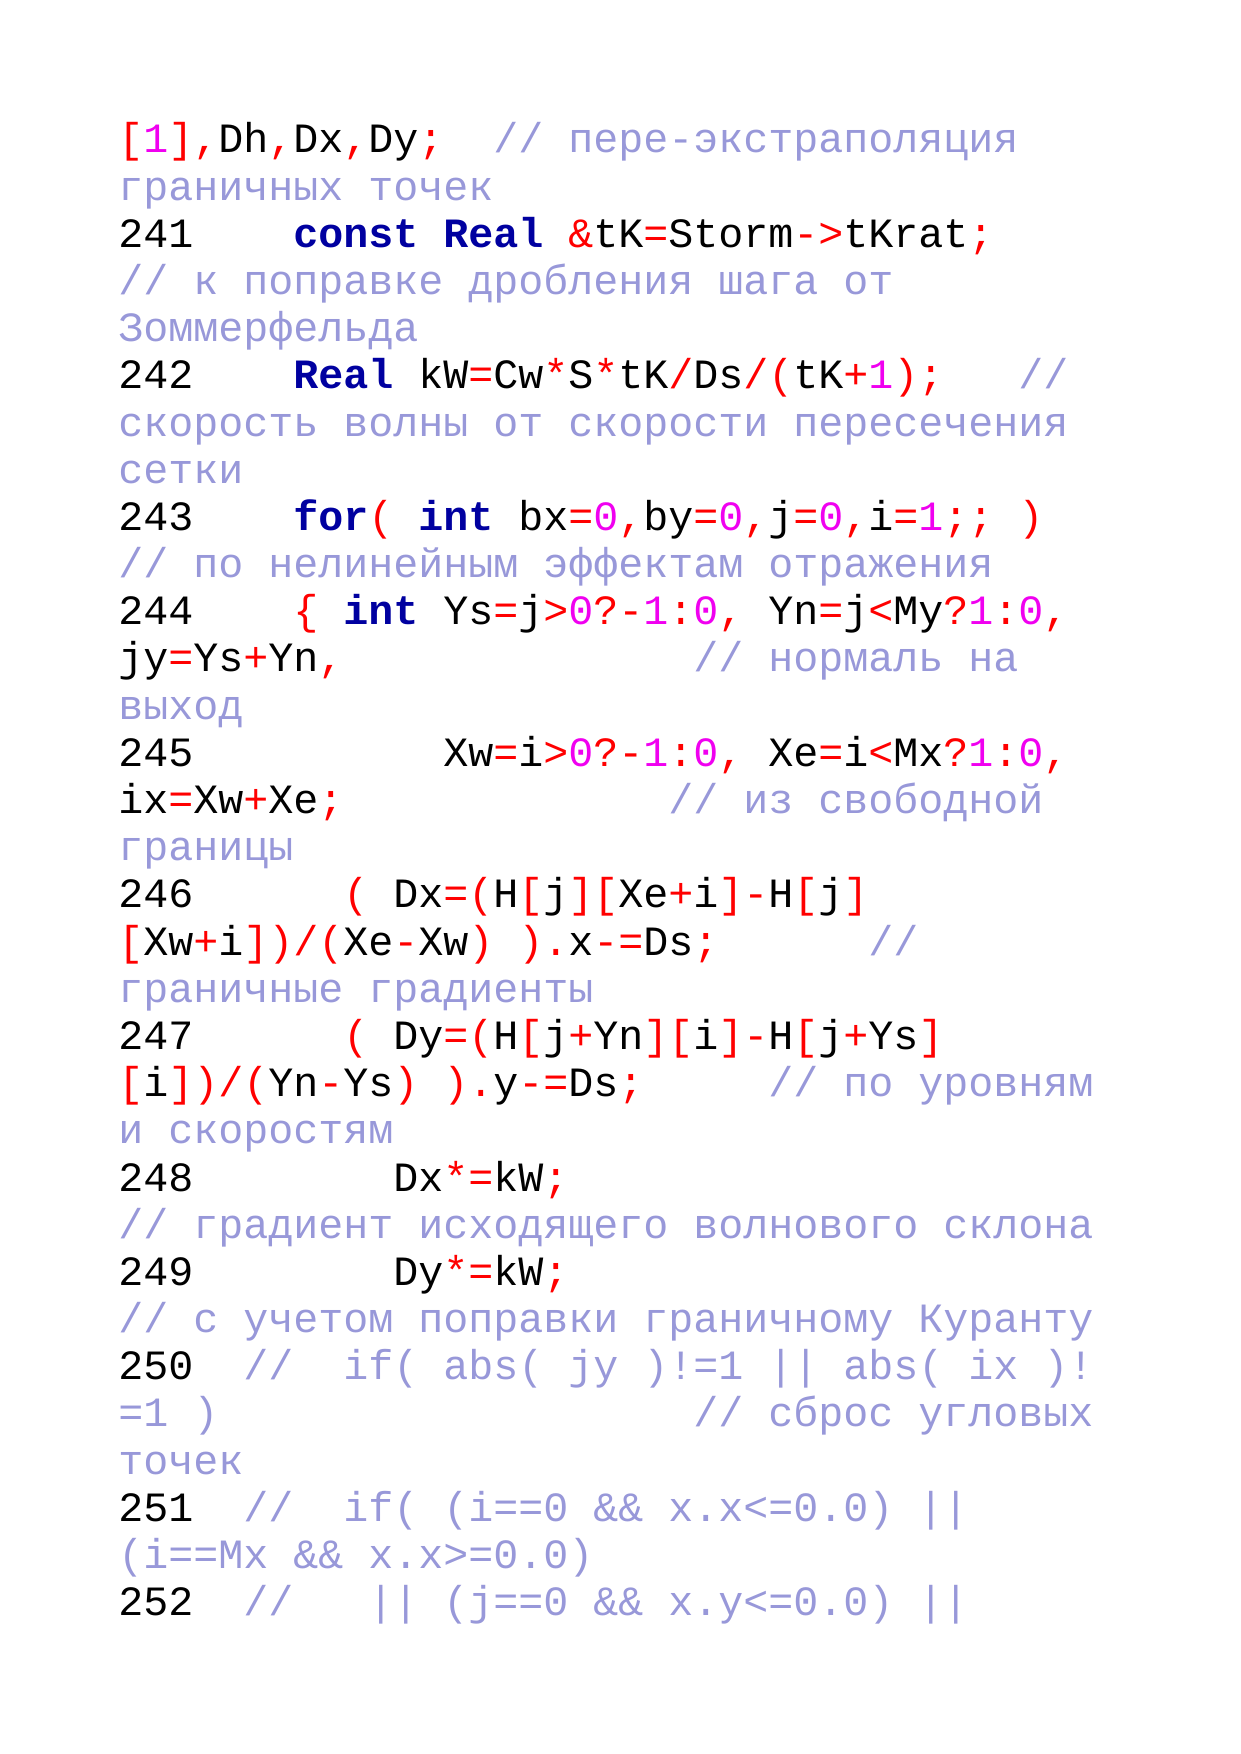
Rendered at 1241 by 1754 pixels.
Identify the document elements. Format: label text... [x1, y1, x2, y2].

subtitle 241 const Real &tK=Storm->tKrat; // к поправке дробления шага от Зоммерфельда [118, 212, 1122, 354]
subtitle 248 Dx*=kW; // градиент исходящего волнового склона [118, 1156, 1122, 1251]
subtitle 245 Xw=i>0?-1:0, Xe=i<Mx?1:0, ix=Xw+Xe; // из свободной границы [118, 732, 1122, 873]
subtitle 240 { Vector Bh={0,0,0},B1=H[0][1],Dh,Dx,Dy; // пере-экстраполяция граничных точек [118, 118, 1122, 212]
subtitle 250 // if( abs( jy )!=1 || abs( ix )!=1 ) // сброс угловых точек [118, 1345, 1122, 1487]
subtitle 247 ( Dy=(H[j+Yn][i]-H[j+Ys][i])/(Yn-Ys) ).y-=Ds; // по уровням и скоростям [118, 1015, 1122, 1156]
subtitle 249 Dy*=kW; // с учетом поправки граничному Куранту [118, 1251, 1122, 1345]
subtitle 252 // || (j==0 && x.y<=0.0) || [118, 1581, 1122, 1628]
subtitle 246 ( Dx=(H[j][Xe+i]-H[j][Xw+i])/(Xe-Xw) ).x-=Ds; // граничные градиенты [118, 873, 1122, 1015]
subtitle 251 // if( (i==0 && x.x<=0.0) || (i==Mx && x.x>=0.0) [118, 1487, 1122, 1581]
subtitle 242 Real kW=Cw*S*tK/Ds/(tK+1); // скорость волны от скорости пересечения сетки [118, 354, 1122, 496]
subtitle 244 { int Ys=j>0?-1:0, Yn=j<My?1:0, jy=Ys+Yn, // нормаль на выход [118, 590, 1122, 732]
subtitle 243 for( int bx=0,by=0,j=0,i=1;; ) // по нелинейным эффектам отражения [118, 496, 1122, 590]
